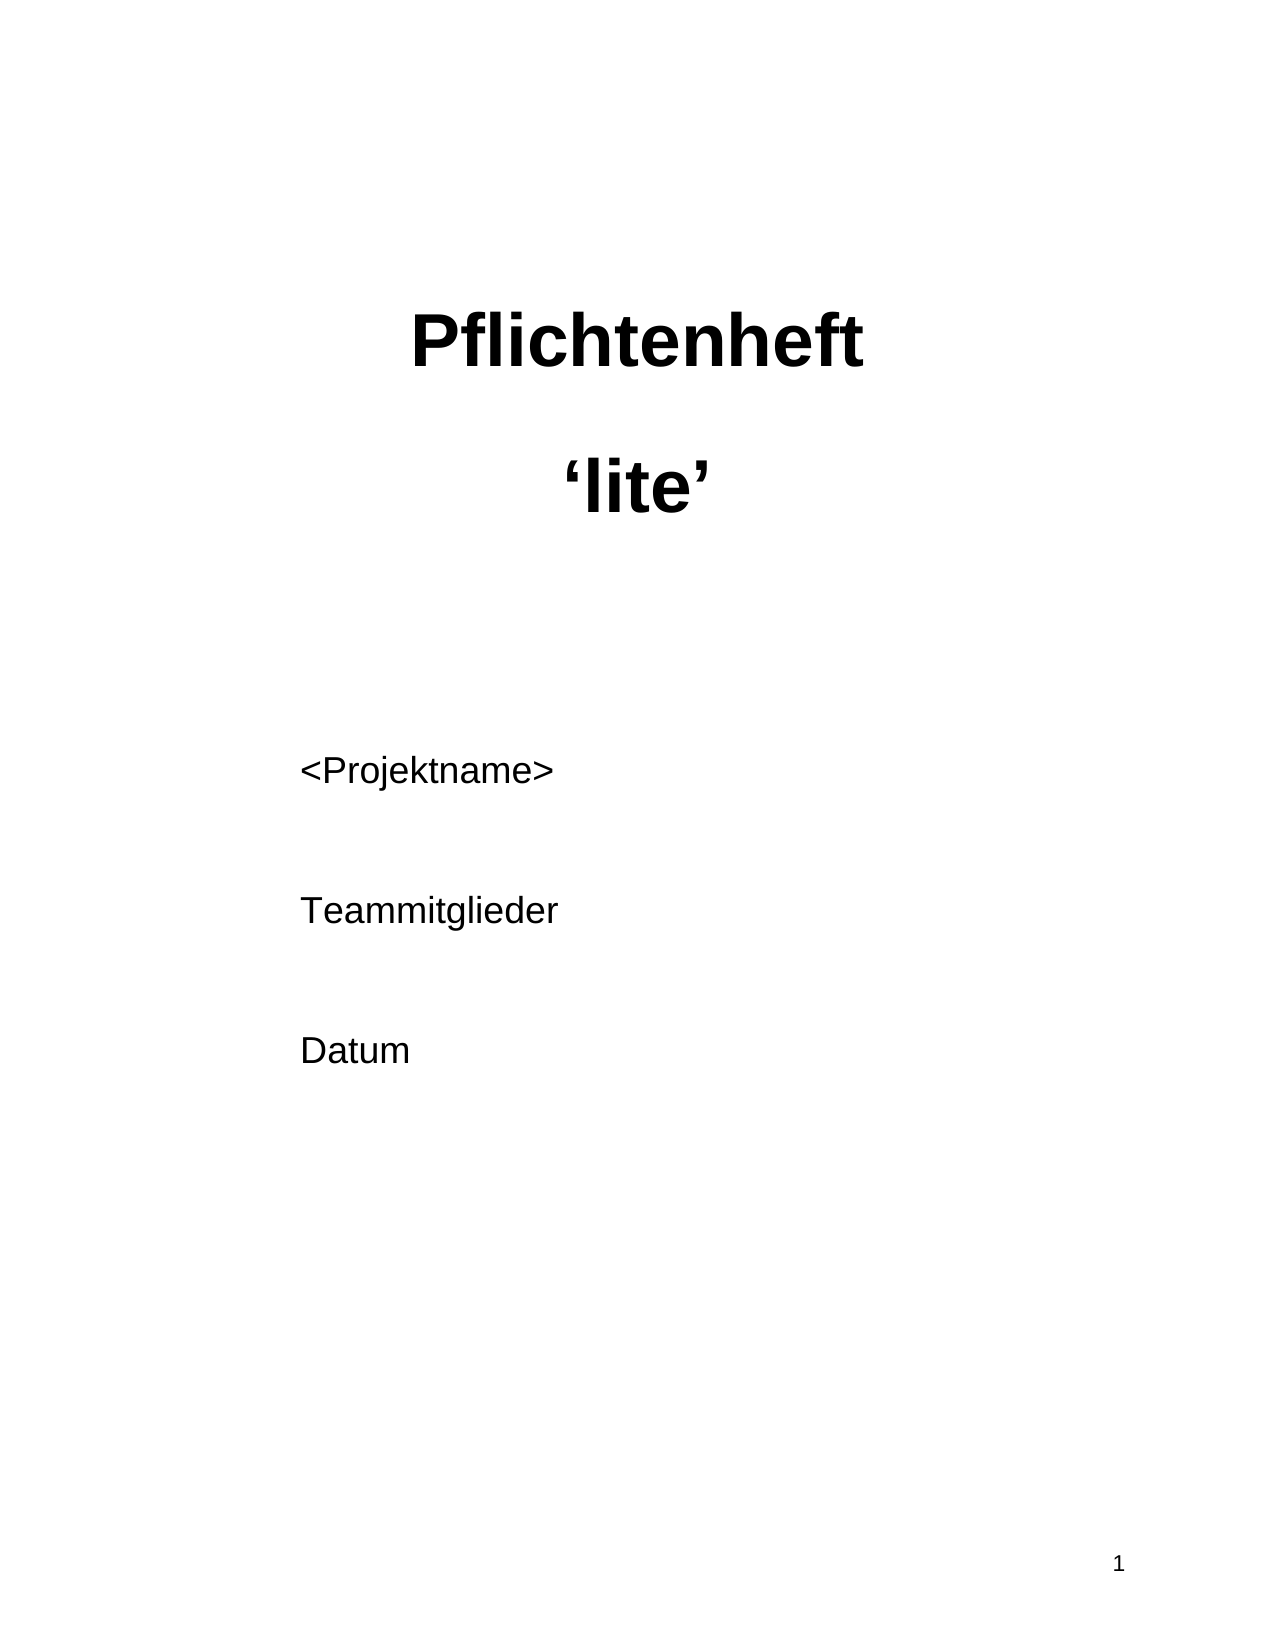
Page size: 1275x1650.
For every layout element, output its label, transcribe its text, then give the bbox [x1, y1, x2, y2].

title ‘lite’ [150, 444, 1125, 528]
title Datum [300, 1030, 1125, 1072]
title Pflichtenheft [150, 298, 1125, 382]
title Teammitglieder [300, 890, 1125, 932]
title <Projektname> [300, 750, 1125, 792]
